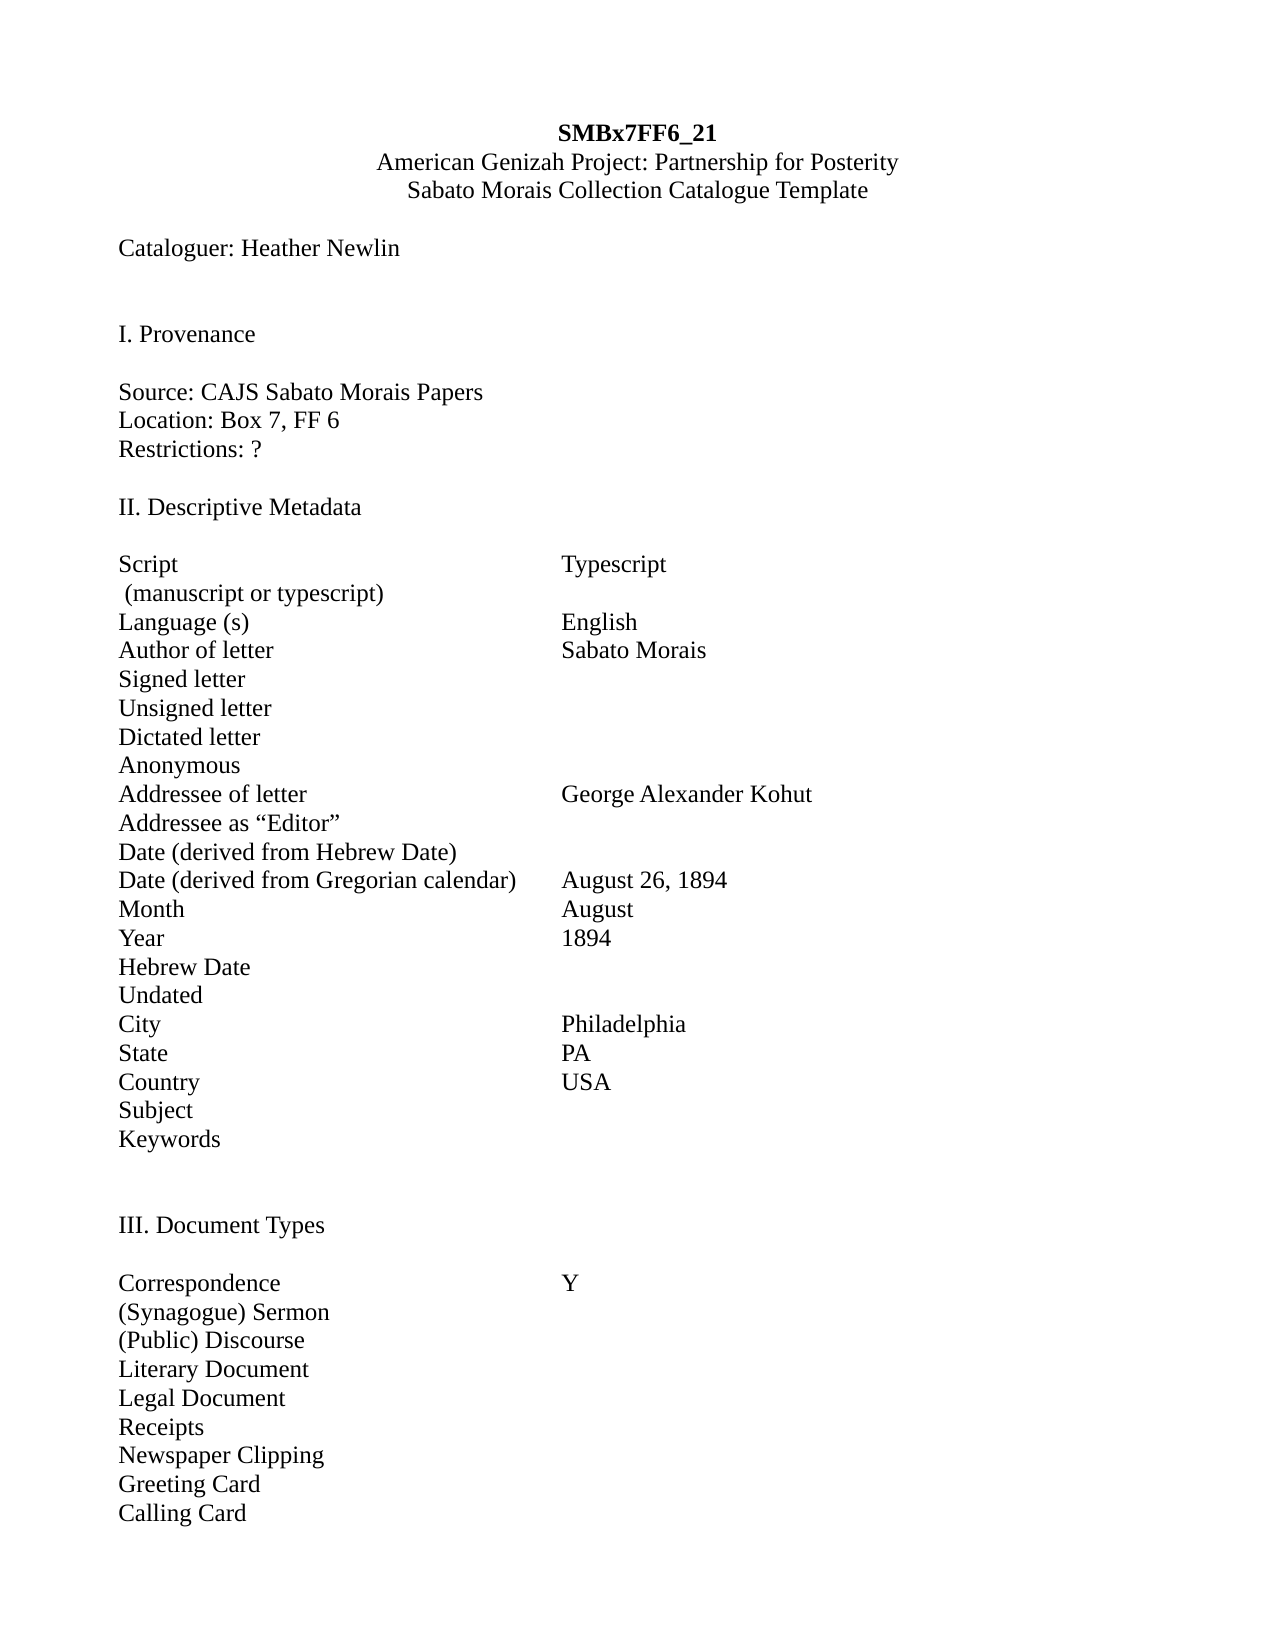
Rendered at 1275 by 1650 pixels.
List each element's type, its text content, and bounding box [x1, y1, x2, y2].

text Location: Box 7, FF 6 [118, 406, 1157, 434]
text III. Document Types [118, 1211, 1157, 1239]
text Addressee as “Editor” [118, 808, 1157, 837]
text American Genizah Project: Partnership for Posterity [118, 147, 1157, 176]
text Signed letter [118, 664, 1157, 693]
text Newspaper Clipping [118, 1441, 1157, 1469]
text Month August [118, 894, 1157, 923]
text Anonymous [118, 751, 1157, 779]
text Undated [118, 981, 1157, 1009]
text Author of letter Sabato Morais [118, 636, 1157, 664]
text Subject [118, 1096, 1157, 1124]
text Script Typescript [118, 549, 1157, 578]
text SMBx7FF6_21 [118, 118, 1157, 147]
text Literary Document [118, 1354, 1157, 1383]
text Dictated letter [118, 722, 1157, 751]
text (Synagogue) Sermon [118, 1297, 1157, 1326]
text Correspondence Y [118, 1268, 1157, 1297]
text Receipts [118, 1412, 1157, 1441]
text Restrictions: ? [118, 434, 1157, 463]
text Date (derived from Hebrew Date) [118, 837, 1157, 866]
text Language (s) English [118, 607, 1157, 636]
text Unsigned letter [118, 693, 1157, 722]
text (manuscript or typescript) [118, 578, 1157, 607]
text II. Descriptive Metadata [118, 492, 1157, 521]
text Sabato Morais Collection Catalogue Template [118, 176, 1157, 204]
text Country USA [118, 1067, 1157, 1096]
text State PA [118, 1038, 1157, 1067]
text Year 1894 [118, 923, 1157, 952]
text I. Provenance [118, 319, 1157, 348]
text Greeting Card [118, 1469, 1157, 1498]
text (Public) Discourse [118, 1326, 1157, 1354]
text City Philadelphia [118, 1009, 1157, 1038]
text Cataloguer: Heather Newlin [118, 233, 1157, 262]
text Legal Document [118, 1383, 1157, 1412]
text Date (derived from Gregorian calendar) August 26, 1894 [118, 866, 1157, 894]
text Hebrew Date [118, 952, 1157, 981]
text Keywords [118, 1124, 1157, 1153]
text Addressee of letter George Alexander Kohut [118, 779, 1157, 808]
text Calling Card [118, 1498, 1157, 1527]
text Source: CAJS Sabato Morais Papers [118, 377, 1157, 406]
